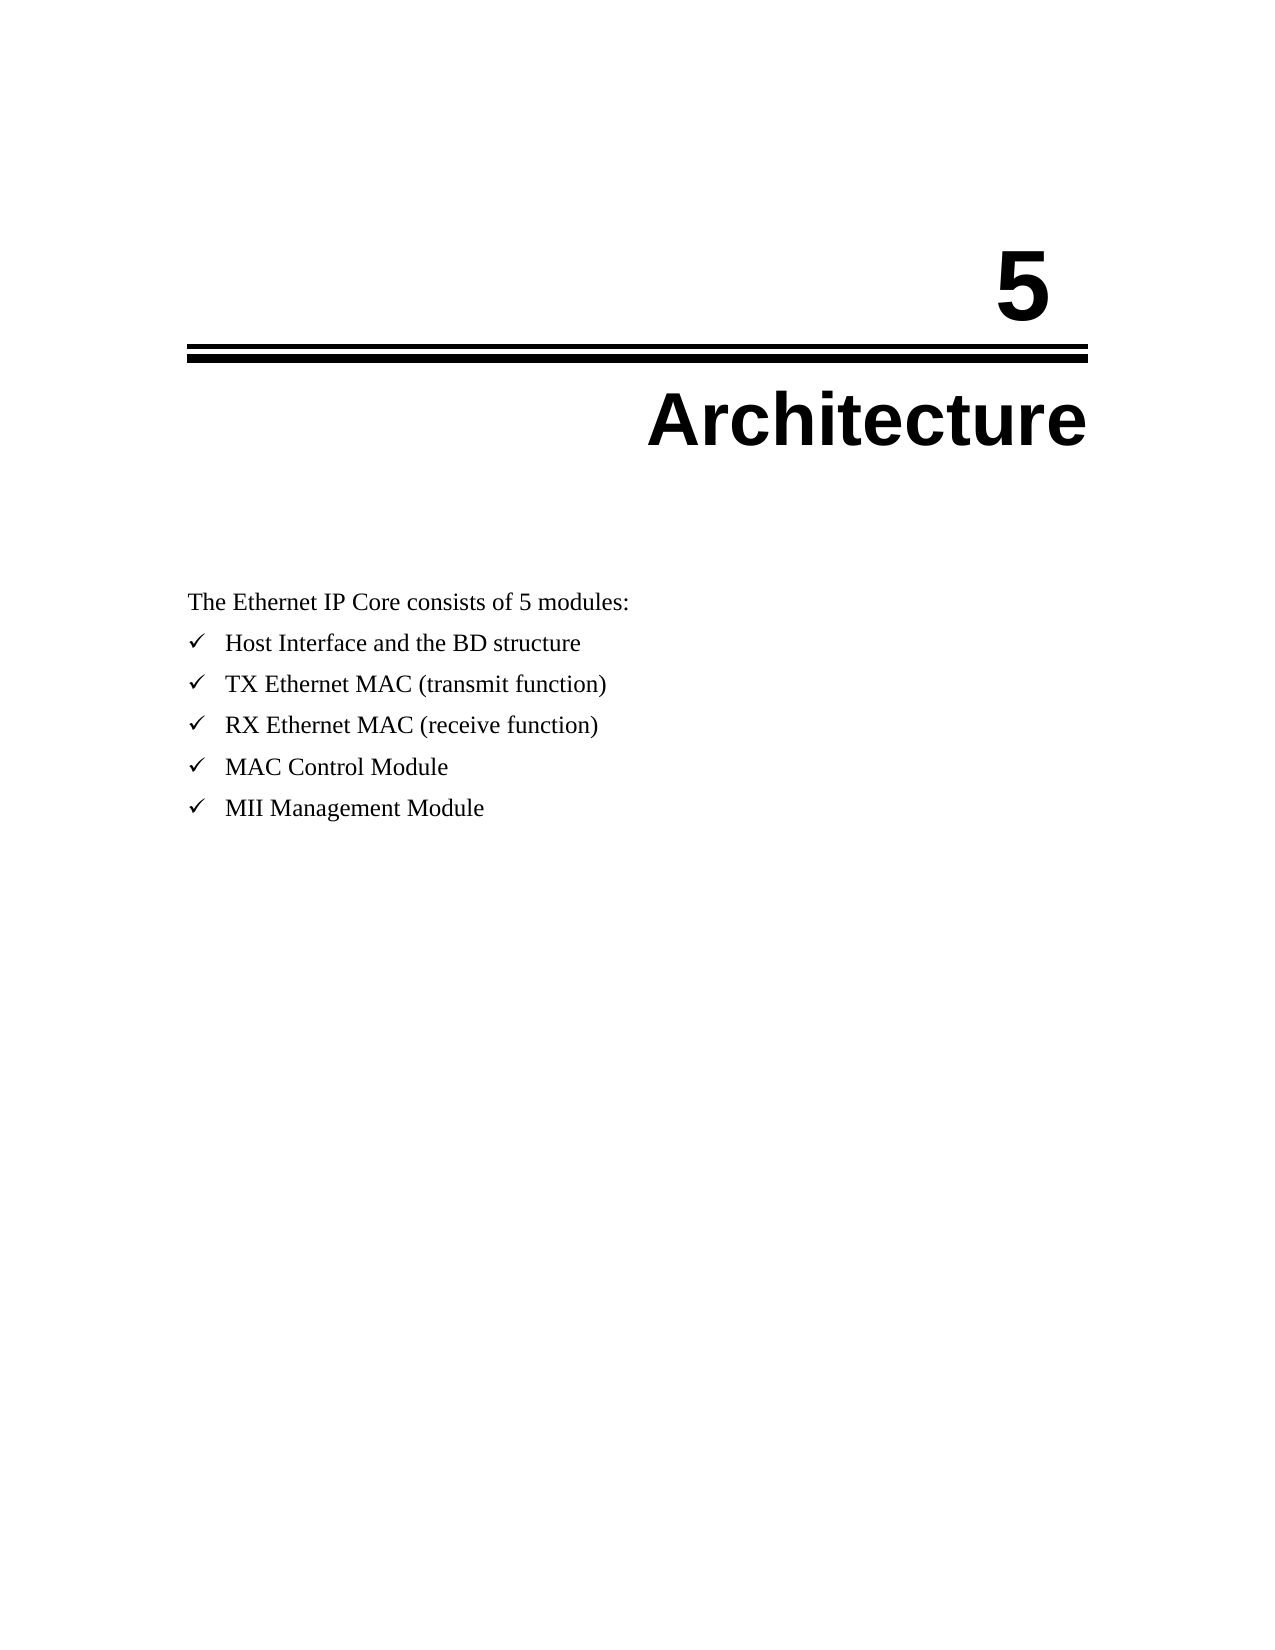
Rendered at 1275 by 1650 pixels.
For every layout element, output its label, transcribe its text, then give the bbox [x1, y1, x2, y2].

list MAC Control Module [187, 752, 1088, 780]
list TX Ethernet MAC (transmit function) [187, 669, 1088, 698]
text The Ethernet IP Core consists of 5 modules: [187, 587, 1088, 615]
list MII Management Module [187, 793, 1088, 822]
list RX Ethernet MAC (receive function) [187, 710, 1088, 739]
list Host Interface and the BD structure [187, 628, 1088, 657]
subtitle Architecture [187, 375, 1088, 462]
